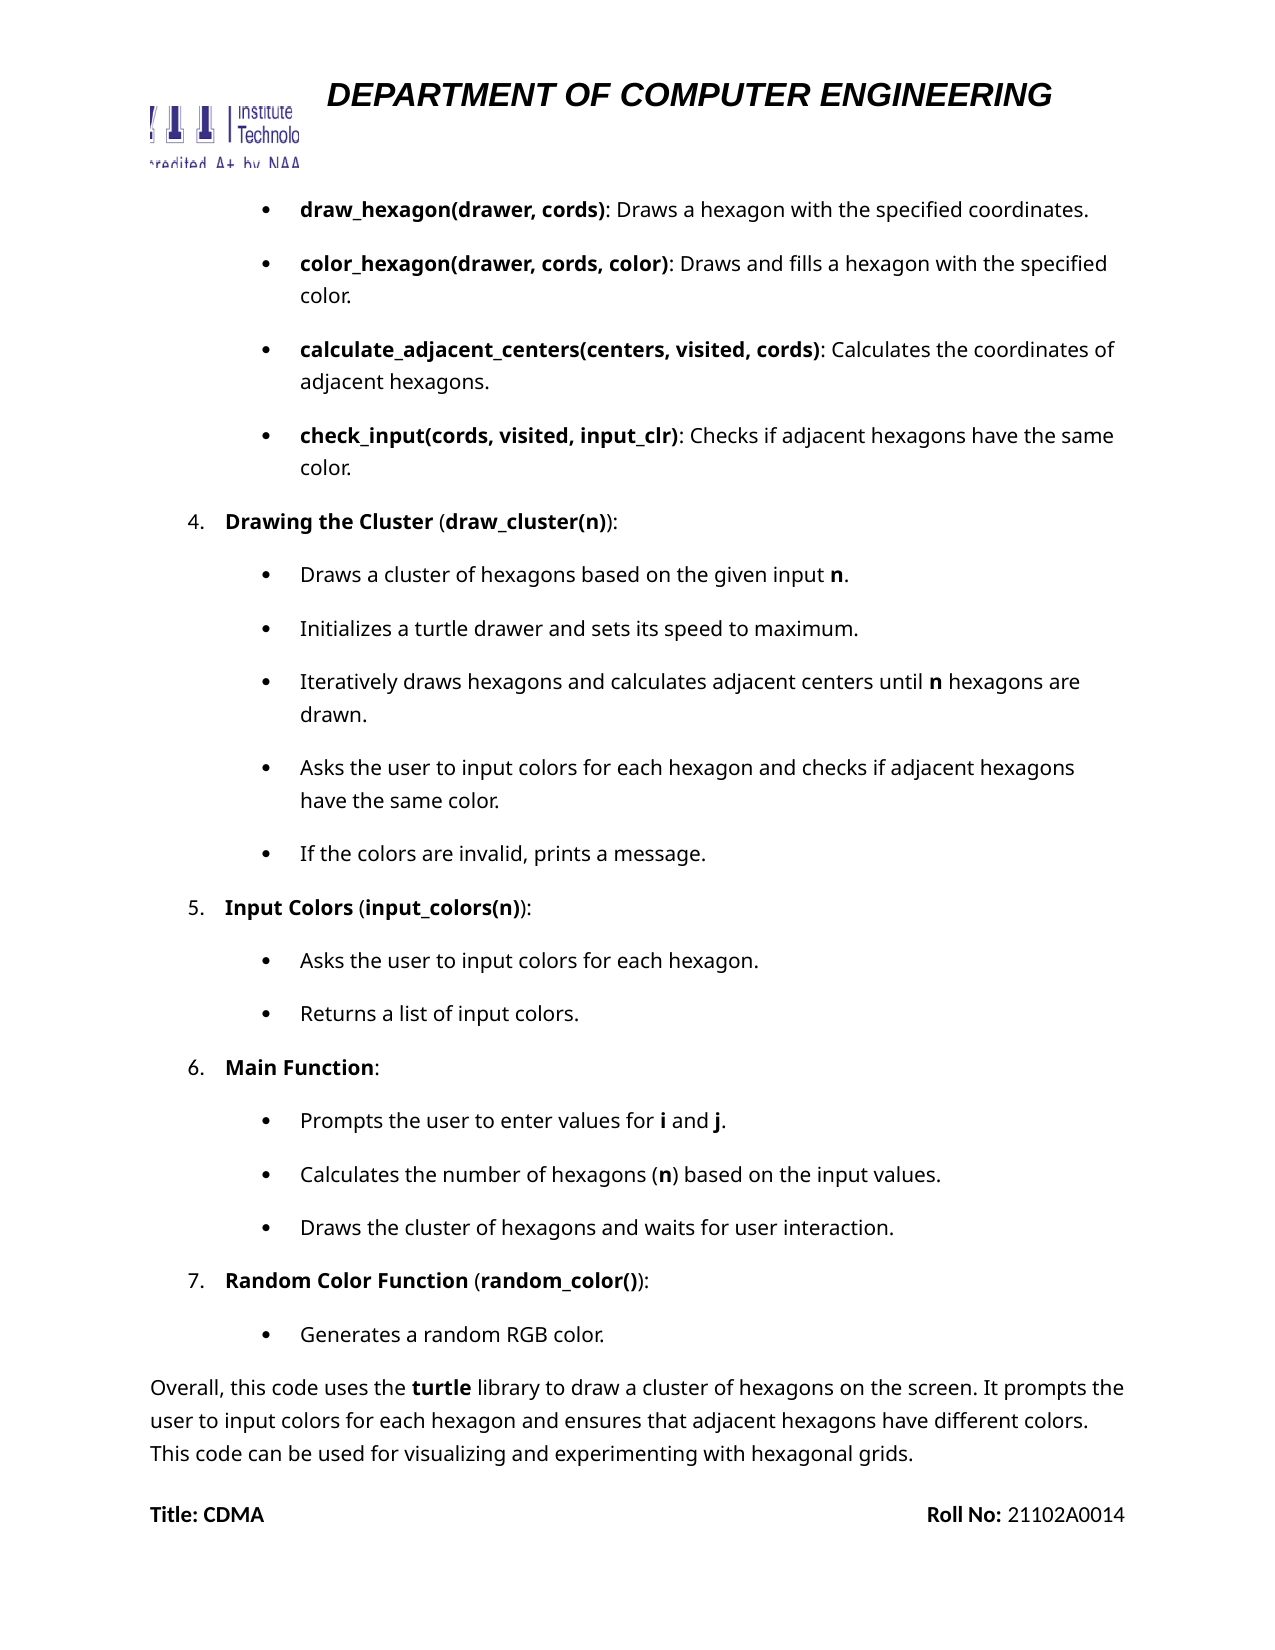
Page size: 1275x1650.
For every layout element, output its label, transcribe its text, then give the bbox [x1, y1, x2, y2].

list Draws the cluster of hexagons and waits for user interaction. [262, 1213, 1125, 1242]
list Asks the user to input colors for each hexagon. [262, 946, 1125, 974]
list Input Colors (input_colors(n)): [187, 893, 1125, 921]
list Initializes a turtle drawer and sets its speed to maximum. [262, 614, 1125, 642]
text Overall, this code uses the turtle library to draw a cluster of hexagons on the screen. It prompts the user to input colors for each hexagon and ensures that adjacent hexagons have different colors. This code can be used for visualizing and experimenting with hexagonal grids. [150, 1373, 1125, 1467]
list Prompts the user to enter values for i and j. [262, 1106, 1125, 1135]
list If the colors are invalid, prints a message. [262, 839, 1125, 868]
list Calculates the number of hexagons (n) based on the input values. [262, 1160, 1125, 1188]
list Iteratively draws hexagons and calculates adjacent centers until n hexagons are drawn. [262, 667, 1125, 728]
list color_hexagon(drawer, cords, color): Draws and fills a hexagon with the specified color. [262, 249, 1125, 310]
list Draws a cluster of hexagons based on the given input n. [262, 560, 1125, 589]
list draw_hexagon(drawer, cords): Draws a hexagon with the specified coordinates. [262, 195, 1125, 224]
list Asks the user to input colors for each hexagon and checks if adjacent hexagons have the same color. [262, 753, 1125, 814]
list Random Color Function (random_color()): [187, 1267, 1125, 1295]
list Drawing the Cluster (draw_cluster(n)): [187, 507, 1125, 535]
list Returns a list of input colors. [262, 999, 1125, 1028]
list Generates a random RGB color. [262, 1320, 1125, 1348]
list calculate_adjacent_centers(centers, visited, cords): Calculates the coordinates of adjacent hexagons. [262, 335, 1125, 396]
list check_input(cords, visited, input_clr): Checks if adjacent hexagons have the same color. [262, 421, 1125, 482]
list Main Function: [187, 1053, 1125, 1081]
